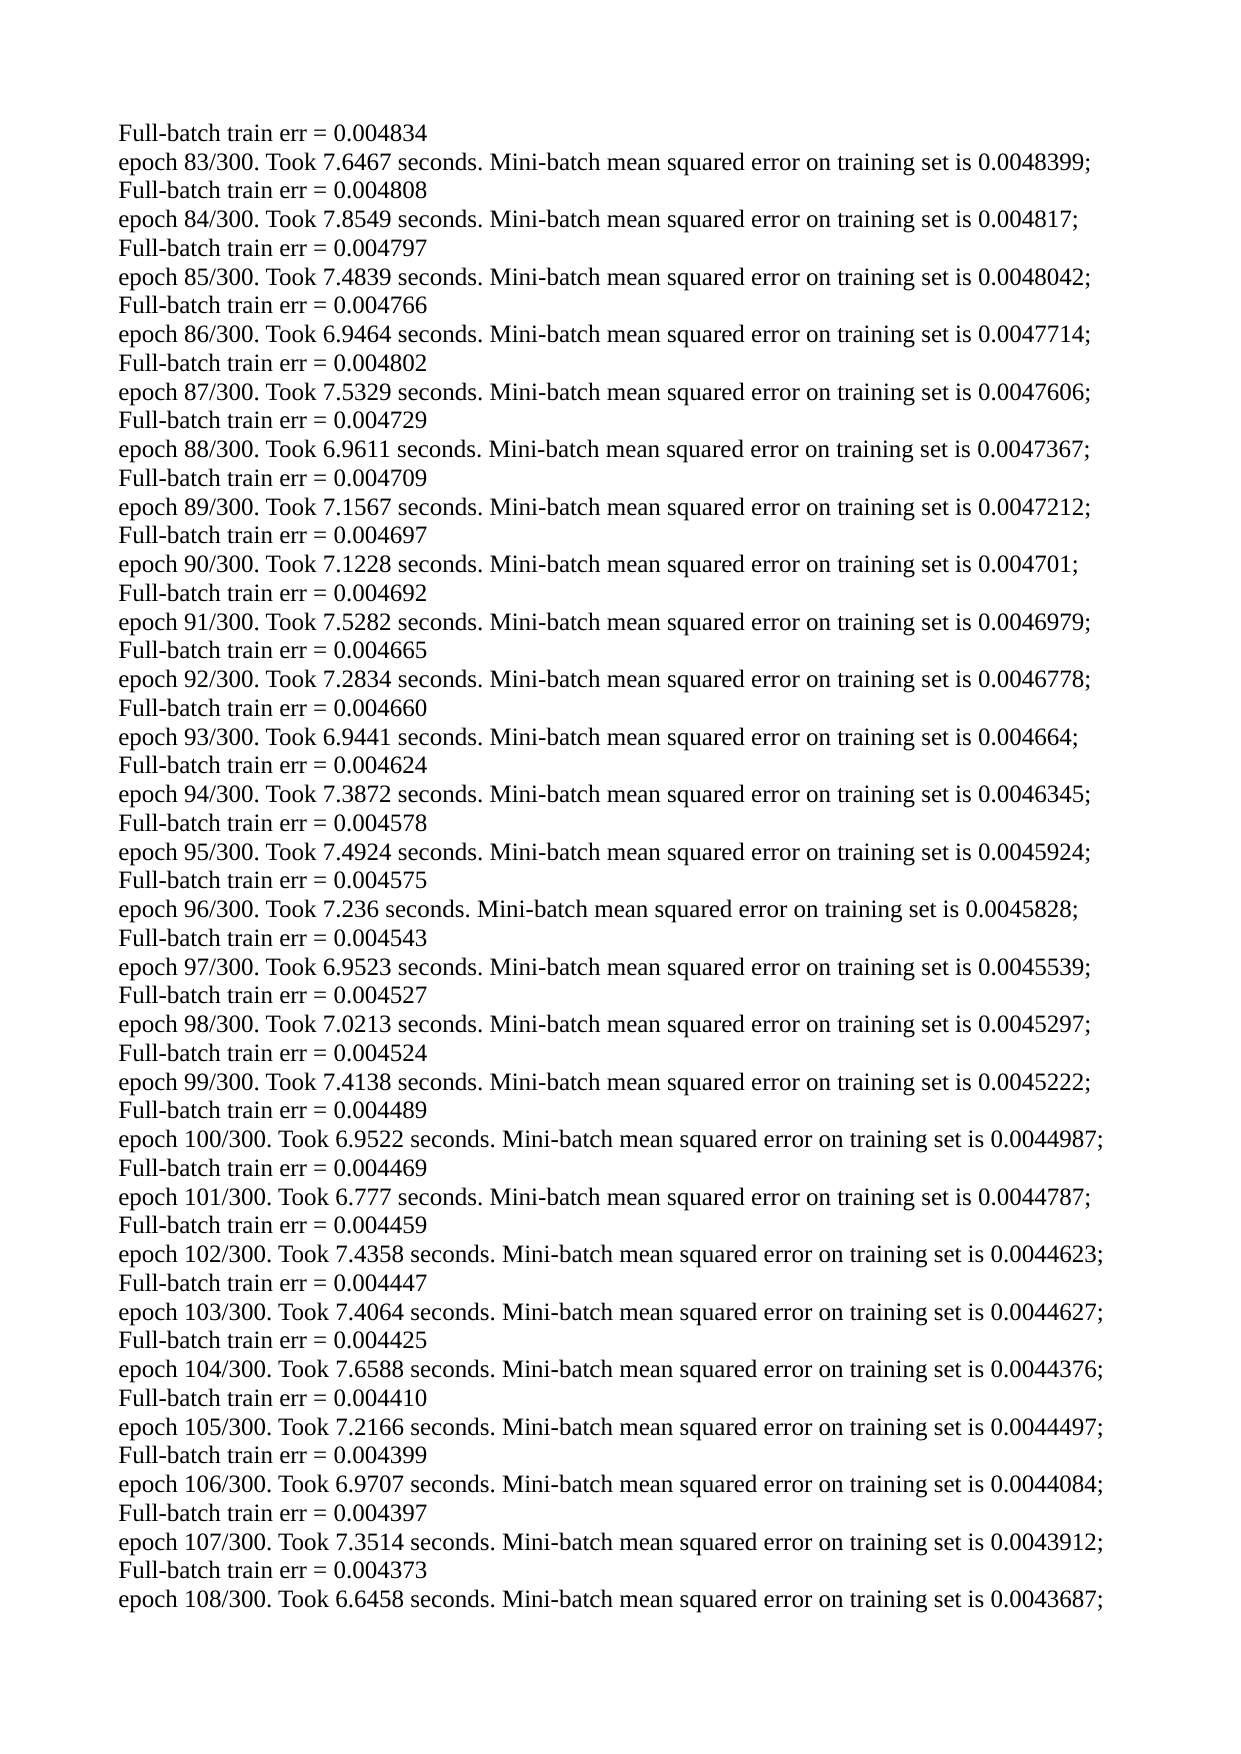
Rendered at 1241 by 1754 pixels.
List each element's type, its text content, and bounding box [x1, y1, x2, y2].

text epoch 107/300. Took 7.3514 seconds. Mini-batch mean squared error on training set is 0.0043912; Full-batch train err = 0.004373 [118, 1527, 1122, 1584]
text epoch 102/300. Took 7.4358 seconds. Mini-batch mean squared error on training set is 0.0044623; Full-batch train err = 0.004447 [118, 1239, 1122, 1297]
text epoch 99/300. Took 7.4138 seconds. Mini-batch mean squared error on training set is 0.0045222; Full-batch train err = 0.004489 [118, 1067, 1122, 1124]
text epoch 85/300. Took 7.4839 seconds. Mini-batch mean squared error on training set is 0.0048042; Full-batch train err = 0.004766 [118, 262, 1122, 319]
text epoch 84/300. Took 7.8549 seconds. Mini-batch mean squared error on training set is 0.004817; Full-batch train err = 0.004797 [118, 204, 1122, 262]
text epoch 95/300. Took 7.4924 seconds. Mini-batch mean squared error on training set is 0.0045924; Full-batch train err = 0.004575 [118, 837, 1122, 894]
text epoch 92/300. Took 7.2834 seconds. Mini-batch mean squared error on training set is 0.0046778; Full-batch train err = 0.004660 [118, 664, 1122, 722]
text epoch 93/300. Took 6.9441 seconds. Mini-batch mean squared error on training set is 0.004664; Full-batch train err = 0.004624 [118, 722, 1122, 779]
text epoch 88/300. Took 6.9611 seconds. Mini-batch mean squared error on training set is 0.0047367; Full-batch train err = 0.004709 [118, 434, 1122, 492]
text epoch 94/300. Took 7.3872 seconds. Mini-batch mean squared error on training set is 0.0046345; Full-batch train err = 0.004578 [118, 779, 1122, 837]
text epoch 97/300. Took 6.9523 seconds. Mini-batch mean squared error on training set is 0.0045539; Full-batch train err = 0.004527 [118, 952, 1122, 1009]
text epoch 89/300. Took 7.1567 seconds. Mini-batch mean squared error on training set is 0.0047212; Full-batch train err = 0.004697 [118, 492, 1122, 549]
text epoch 87/300. Took 7.5329 seconds. Mini-batch mean squared error on training set is 0.0047606; Full-batch train err = 0.004729 [118, 377, 1122, 434]
text epoch 108/300. Took 6.6458 seconds. Mini-batch mean squared error on training set is 0.0043687; [118, 1584, 1122, 1613]
text epoch 96/300. Took 7.236 seconds. Mini-batch mean squared error on training set is 0.0045828; Full-batch train err = 0.004543 [118, 894, 1122, 952]
text epoch 90/300. Took 7.1228 seconds. Mini-batch mean squared error on training set is 0.004701; Full-batch train err = 0.004692 [118, 549, 1122, 607]
text Full-batch train err = 0.004834 [118, 118, 1122, 147]
text epoch 103/300. Took 7.4064 seconds. Mini-batch mean squared error on training set is 0.0044627; Full-batch train err = 0.004425 [118, 1297, 1122, 1354]
text epoch 100/300. Took 6.9522 seconds. Mini-batch mean squared error on training set is 0.0044987; Full-batch train err = 0.004469 [118, 1124, 1122, 1182]
text epoch 91/300. Took 7.5282 seconds. Mini-batch mean squared error on training set is 0.0046979; Full-batch train err = 0.004665 [118, 607, 1122, 664]
text epoch 106/300. Took 6.9707 seconds. Mini-batch mean squared error on training set is 0.0044084; Full-batch train err = 0.004397 [118, 1469, 1122, 1527]
text epoch 104/300. Took 7.6588 seconds. Mini-batch mean squared error on training set is 0.0044376; Full-batch train err = 0.004410 [118, 1354, 1122, 1412]
text epoch 105/300. Took 7.2166 seconds. Mini-batch mean squared error on training set is 0.0044497; Full-batch train err = 0.004399 [118, 1412, 1122, 1469]
text epoch 86/300. Took 6.9464 seconds. Mini-batch mean squared error on training set is 0.0047714; Full-batch train err = 0.004802 [118, 319, 1122, 377]
text epoch 98/300. Took 7.0213 seconds. Mini-batch mean squared error on training set is 0.0045297; Full-batch train err = 0.004524 [118, 1009, 1122, 1067]
text epoch 101/300. Took 6.777 seconds. Mini-batch mean squared error on training set is 0.0044787; Full-batch train err = 0.004459 [118, 1182, 1122, 1239]
text epoch 83/300. Took 7.6467 seconds. Mini-batch mean squared error on training set is 0.0048399; Full-batch train err = 0.004808 [118, 147, 1122, 204]
